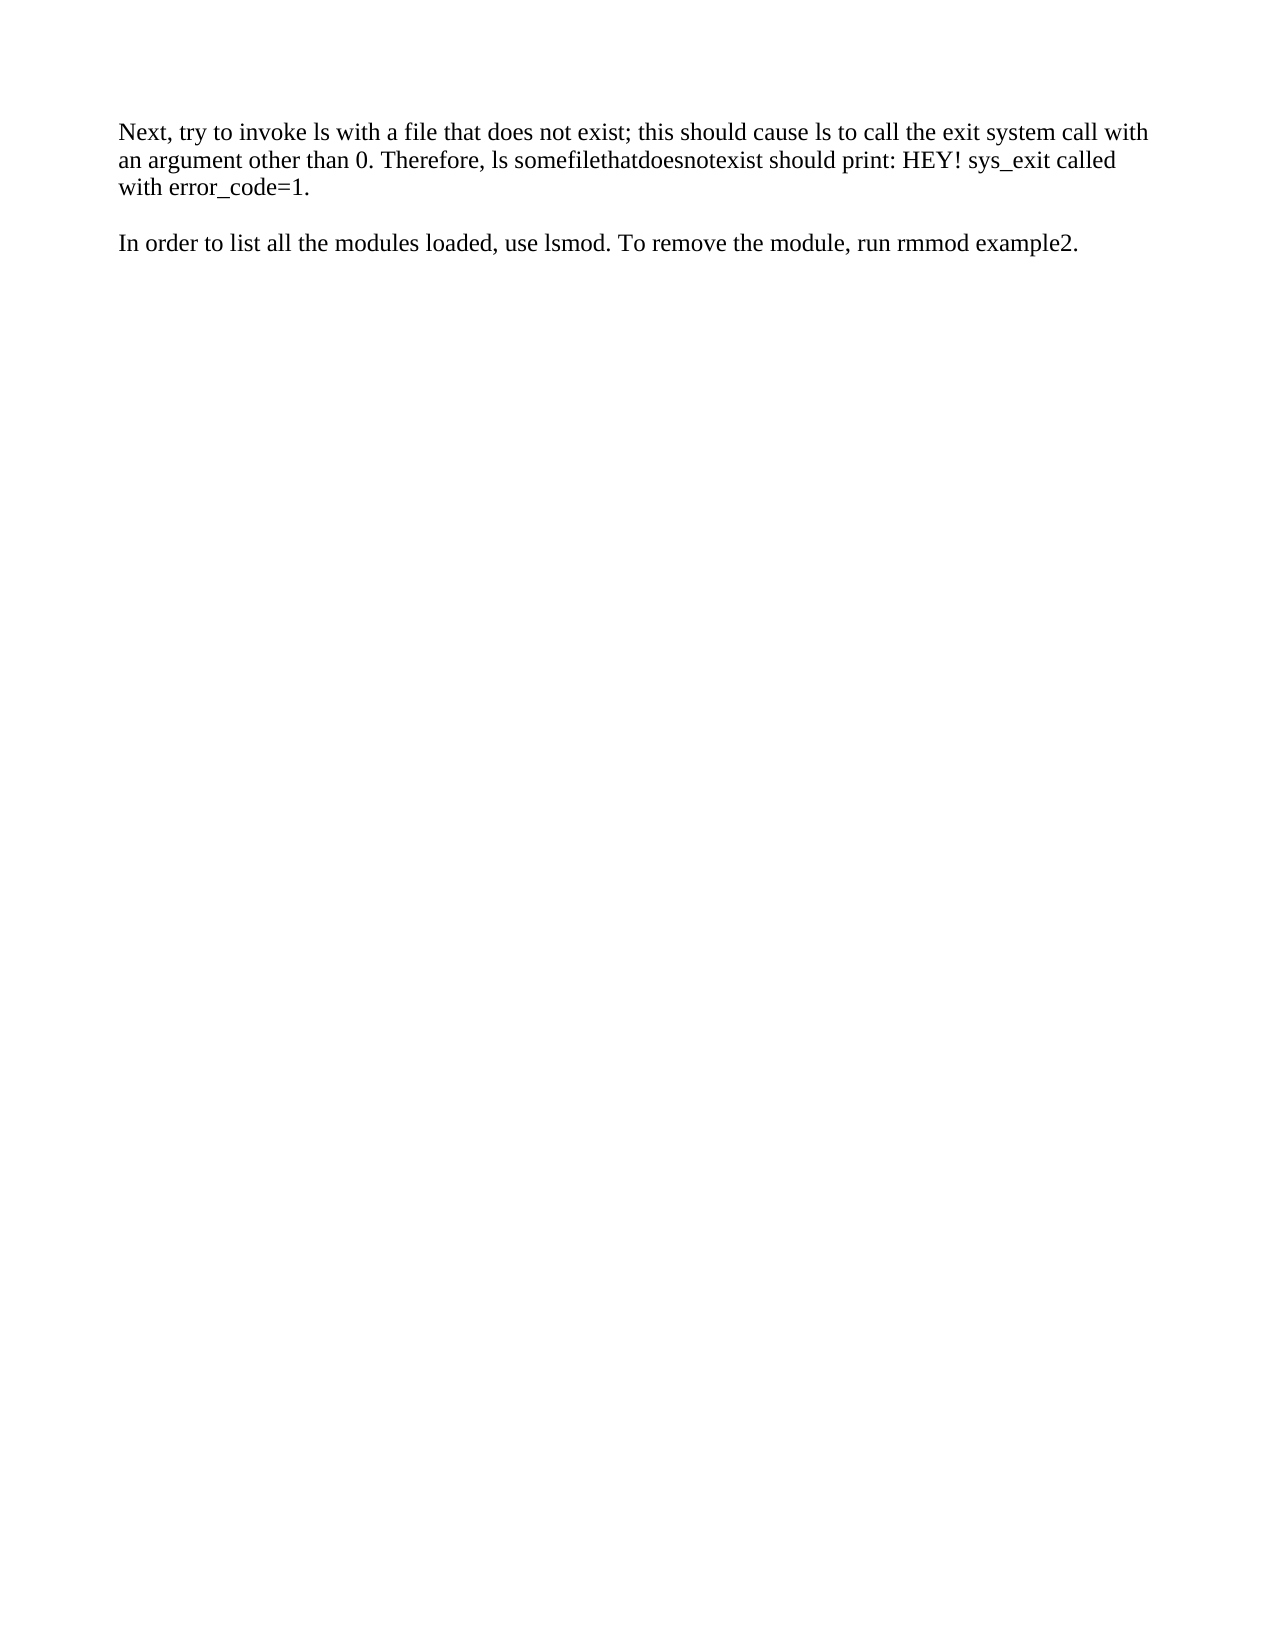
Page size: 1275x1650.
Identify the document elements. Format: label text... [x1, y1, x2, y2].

text In order to list all the modules loaded, use lsmod. To remove the module, run rmmod example2. [118, 229, 1157, 257]
text Next, try to invoke ls with a file that does not exist; this should cause ls to call the exit system call with an argument other than 0. Therefore, ls somefilethatdoesnotexist should print: HEY! sys_exit called with error_code=1. [118, 118, 1157, 201]
